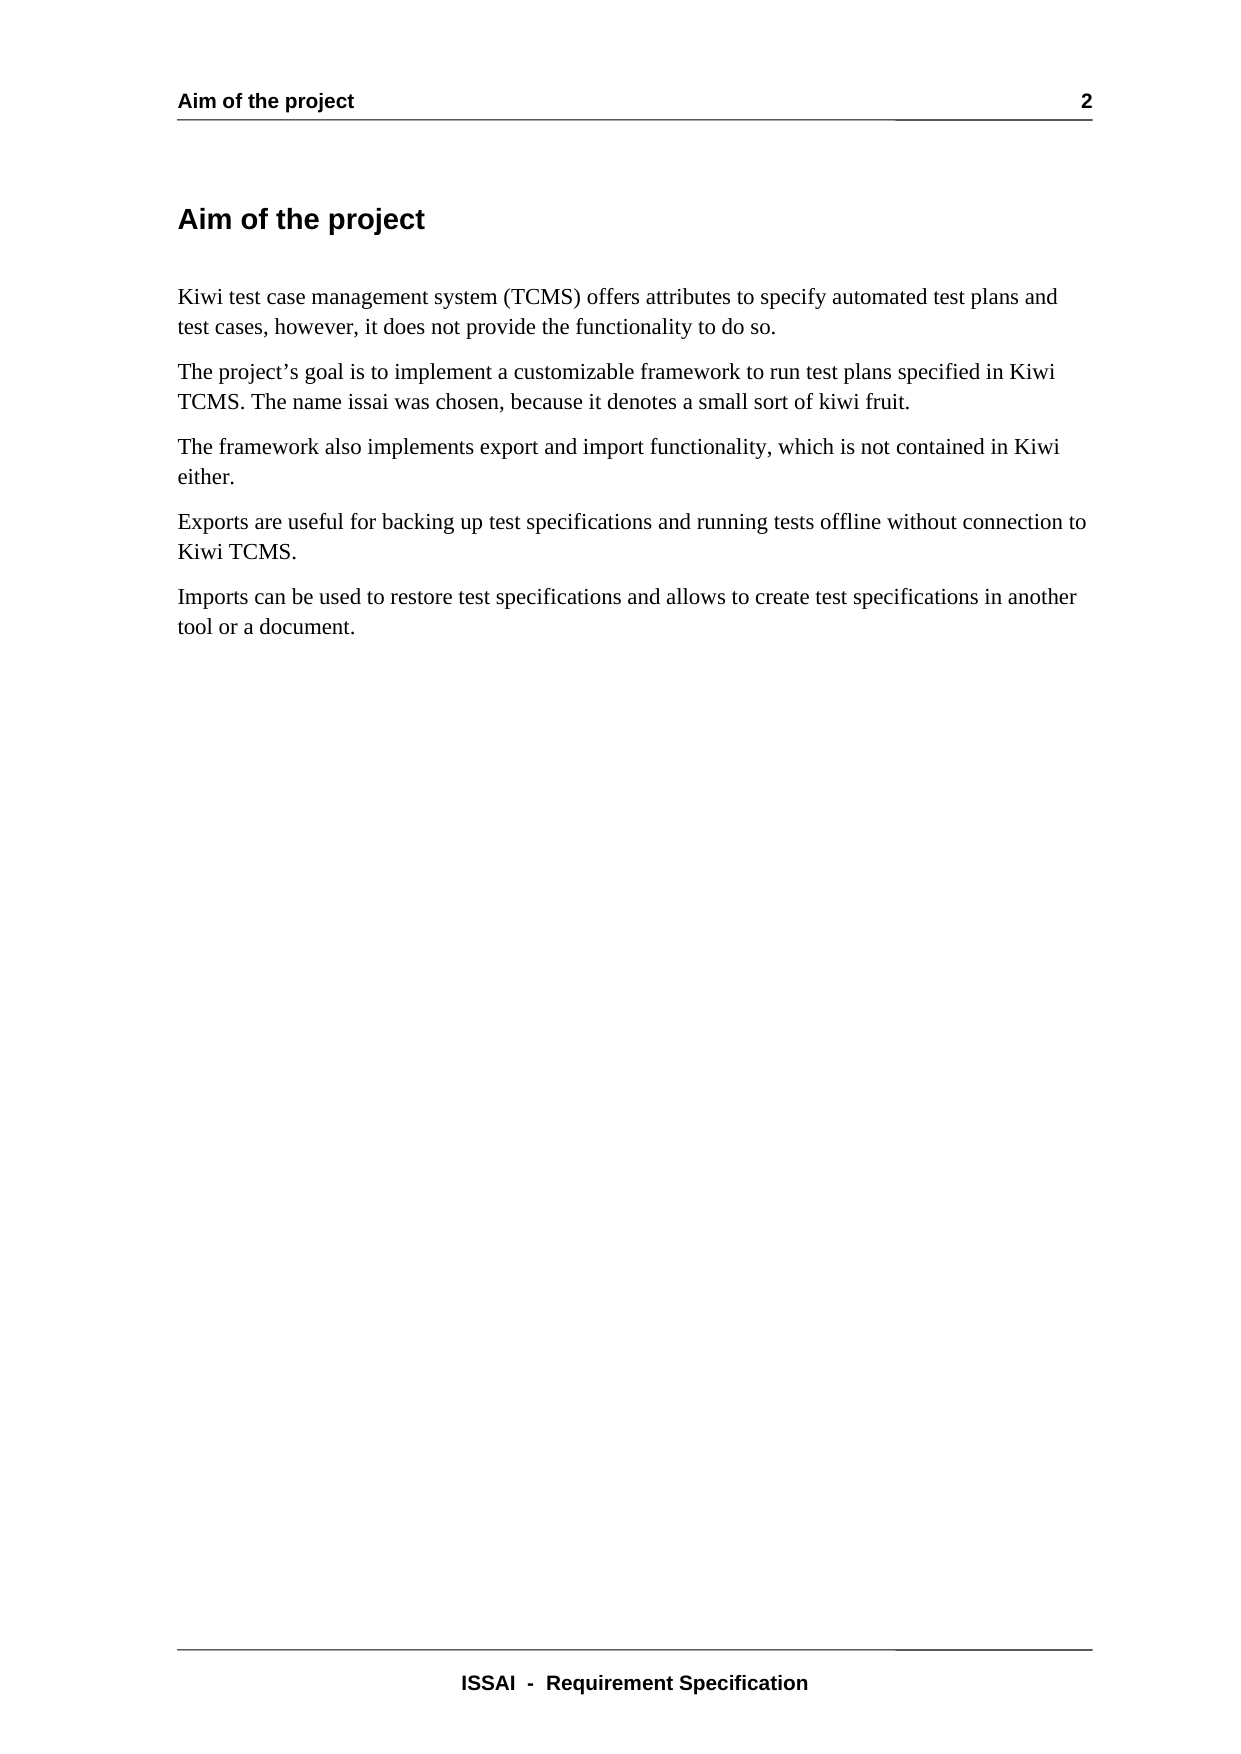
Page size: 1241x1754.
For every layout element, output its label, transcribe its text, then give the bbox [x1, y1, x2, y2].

text Exports are useful for backing up test specifications and running tests offline without connection to Kiwi TCMS. [177, 508, 1092, 564]
text Kiwi test case management system (TCMS) offers attributes to specify automated test plans and test cases, however, it does not provide the functionality to do so. [177, 283, 1092, 339]
text Imports can be used to restore test specifications and allows to create test specifications in another tool or a document. [177, 583, 1092, 639]
text The framework also implements export and import functionality, which is not contained in Kiwi either. [177, 433, 1092, 489]
text The project’s goal is to implement a customizable framework to run test plans specified in Kiwi TCMS. The name issai was chosen, because it denotes a small sort of kiwi fruit. [177, 358, 1092, 414]
subtitle Aim of the project [177, 202, 1092, 236]
